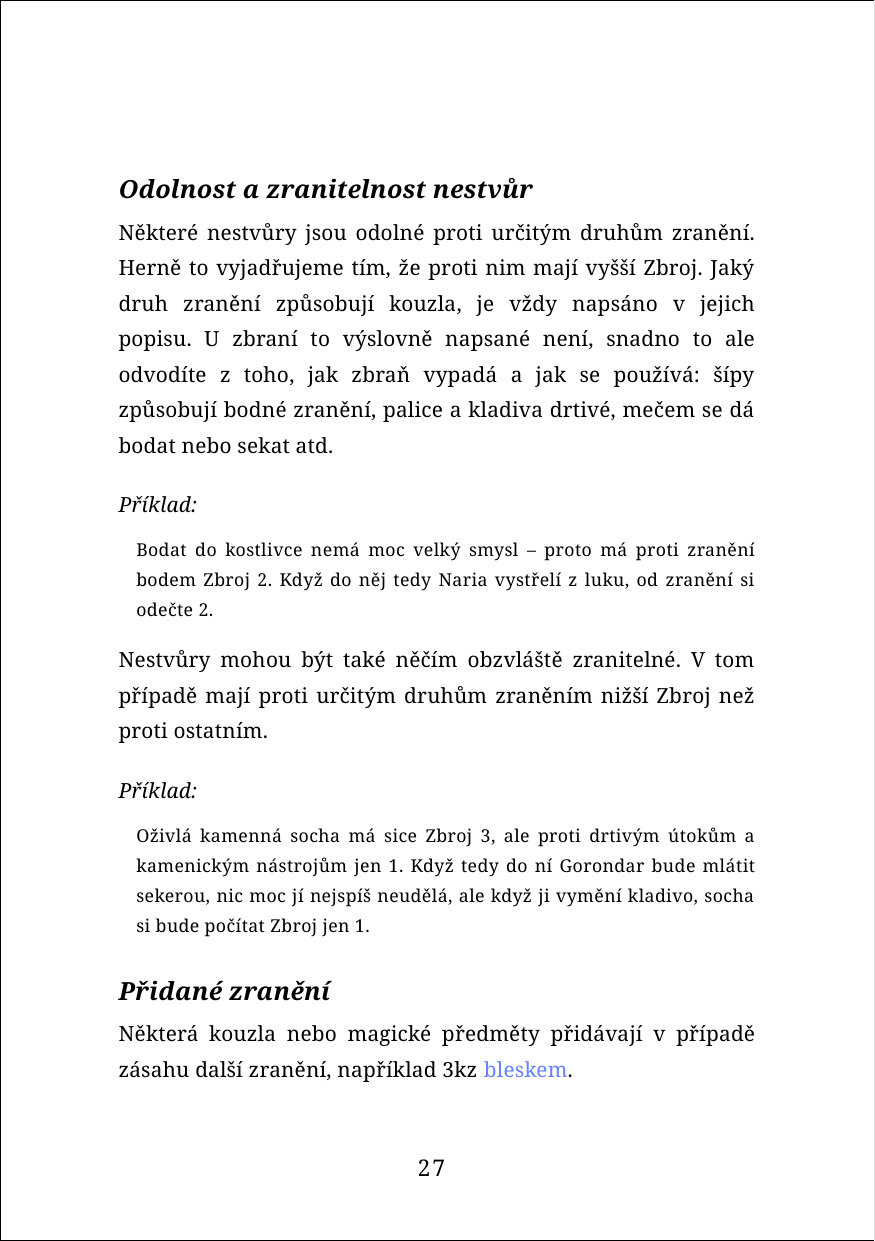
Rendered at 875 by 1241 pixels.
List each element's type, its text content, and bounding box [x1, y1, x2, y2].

text Některá kouzla nebo magické předměty přidávají v případě zásahu další zranění, například 3kz bleskem. [118, 1019, 756, 1083]
subtitle Odolnost a zranitelnost nestvůr [118, 172, 756, 206]
text Bodat do kostlivce nemá moc velký smysl – proto má proti zranění bodem Zbroj 2. Když do něj tedy Naria vystřelí z luku, od zranění si odečte 2. [136, 537, 756, 622]
text Nestvůry mohou být také něčím obzvláště zranitelné. V tom případě mají proti určitým druhům zraněním nižší Zbroj než proti ostatním. [118, 646, 756, 745]
subtitle Přidané zranění [118, 973, 756, 1007]
text Oživlá kamenná socha má sice Zbroj 3, ale proti drtivým útokům a kamenickým nástrojům jen 1. Když tedy do ní Gorondar bude mlátit sekerou, nic moc jí nejspíš neudělá, ale když ji vymění kladivo, socha si bude počítat Zbroj jen 1. [136, 823, 756, 938]
text Příklad: [118, 490, 756, 518]
text Příklad: [118, 776, 756, 804]
text Některé nestvůry jsou odolné proti určitým druhům zranění. Herně to vyjadřujeme tím, že proti nim mají vyšší Zbroj. Jaký druh zranění způsobují kouzla, je vždy napsáno v jejich popisu. U zbraní to výslovně napsané není, snadno to ale odvodíte z toho, jak zbraň vypadá a jak se používá: šípy způsobují bodné zranění, palice a kladiva drtivé, mečem se dá bodat nebo sekat atd. [118, 218, 756, 459]
